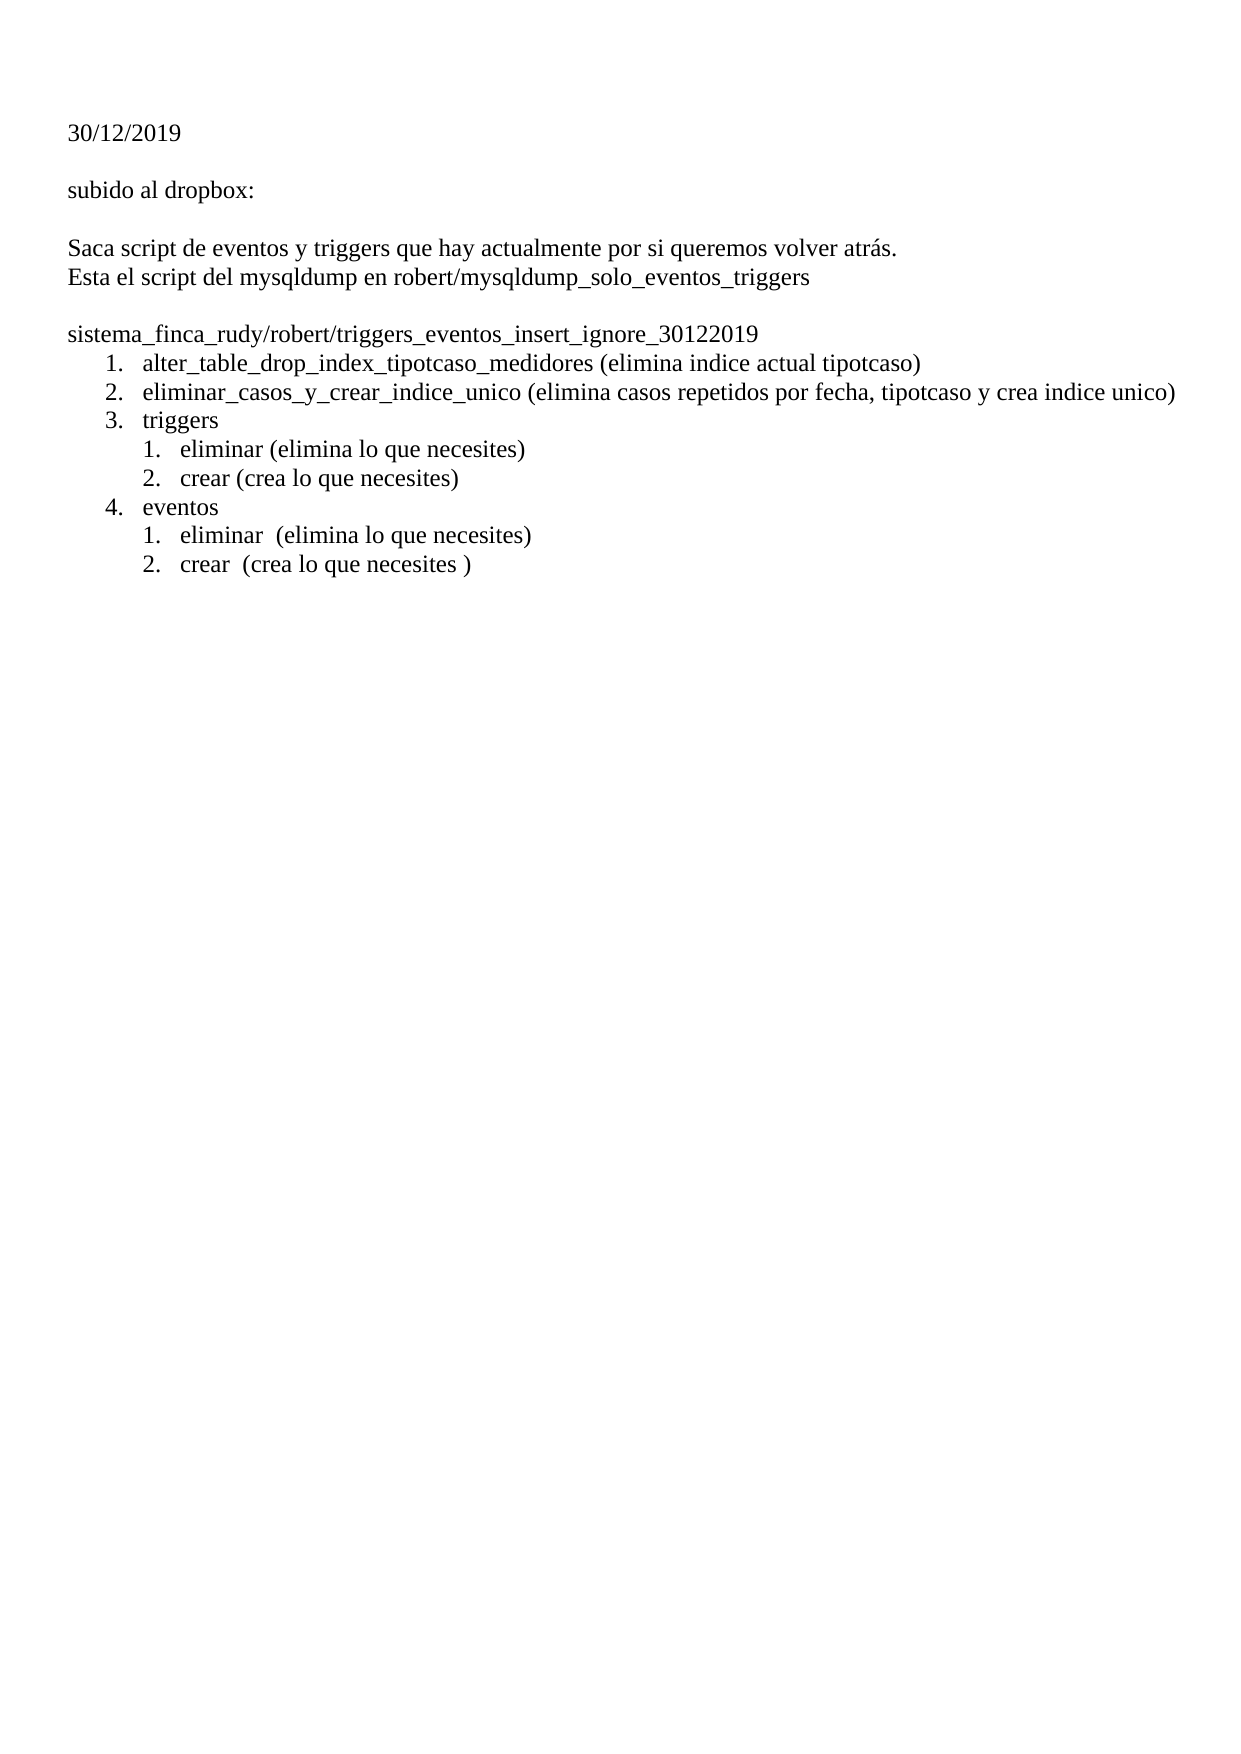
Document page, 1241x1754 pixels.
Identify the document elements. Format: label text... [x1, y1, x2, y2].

list crear (crea lo que necesites) [142, 463, 1206, 492]
list eliminar (elimina lo que necesites) [142, 434, 1206, 463]
text Saca script de eventos y triggers que hay actualmente por si queremos volver atrás. [67, 233, 1206, 262]
text 30/12/2019 [67, 118, 1206, 147]
text Esta el script del mysqldump en robert/mysqldump_solo_eventos_triggers [67, 262, 1206, 291]
list alter_table_drop_index_tipotcaso_medidores (elimina indice actual tipotcaso) [105, 348, 1206, 377]
list triggers [105, 406, 1206, 434]
text subido al dropbox: [67, 176, 1206, 204]
list crear (crea lo que necesites ) [142, 549, 1206, 578]
text sistema_finca_rudy/robert/triggers_eventos_insert_ignore_30122019 [67, 319, 1206, 348]
list eliminar (elimina lo que necesites) [142, 521, 1206, 549]
list eliminar_casos_y_crear_indice_unico (elimina casos repetidos por fecha, tipotcaso y crea indice unico) [105, 377, 1206, 406]
list eventos [105, 492, 1206, 521]
